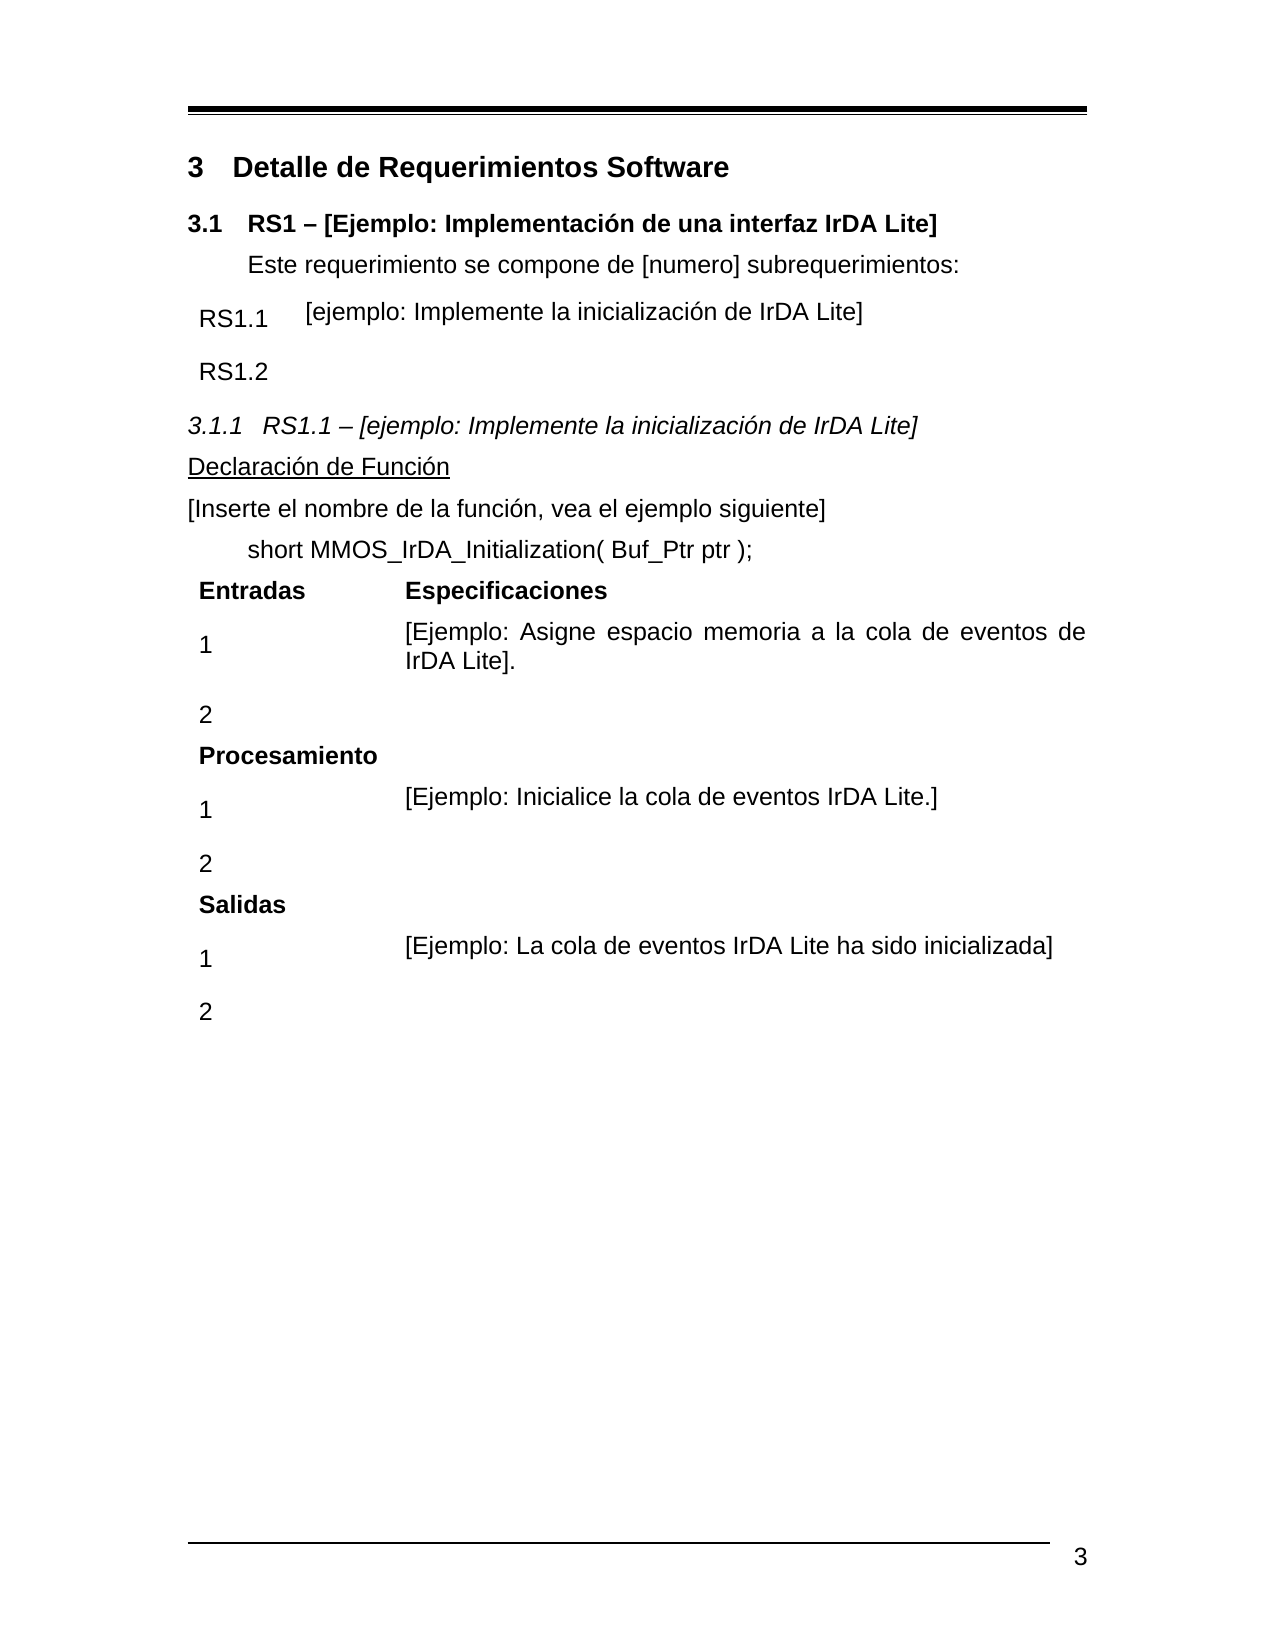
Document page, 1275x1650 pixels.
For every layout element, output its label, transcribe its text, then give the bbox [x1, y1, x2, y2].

subtitle Declaración de Función [187, 452, 1087, 481]
table_cell Procesamiento [188, 741, 394, 782]
table_cell [Ejemplo: Inicialice la cola de eventos IrDA Lite.] [394, 782, 1099, 836]
table_cell 2 [188, 687, 394, 741]
table_cell [394, 687, 1099, 741]
table_header Entradas [188, 576, 394, 617]
table_cell 2 [188, 836, 394, 890]
table_cell [291, 345, 1087, 398]
subtitle RS1 – [Ejemplo: Implementación de una interfaz IrDA Lite] [187, 208, 1087, 237]
table_cell [394, 890, 1099, 931]
table_cell RS1.2 [188, 345, 291, 398]
subtitle Detalle de Requerimientos Software [187, 150, 1087, 183]
table_cell [394, 985, 1099, 1038]
table_cell [Ejemplo: La cola de eventos IrDA Lite ha sido inicializada] [394, 931, 1099, 985]
table_cell 2 [188, 985, 394, 1038]
table_cell 1 [188, 931, 394, 985]
table_cell [394, 836, 1099, 890]
subtitle RS1.1 – [ejemplo: Implemente la inicialización de IrDA Lite] [187, 411, 1087, 440]
table_cell 1 [188, 617, 394, 687]
text short MMOS_IrDA_Initialization( Buf_Ptr ptr ); [187, 535, 1087, 563]
table_cell [Ejemplo: Asigne espacio memoria a la cola de eventos de IrDA Lite]. [394, 617, 1099, 687]
table_cell [394, 741, 1099, 782]
table_header [ejemplo: Implemente la inicialización de IrDA Lite] [291, 291, 1087, 345]
table_header RS1.1 [188, 291, 291, 345]
text Este requerimiento se compone de [numero] subrequerimientos: [187, 250, 1087, 278]
table_cell 1 [188, 782, 394, 836]
text [Inserte el nombre de la función, vea el ejemplo siguiente] [187, 493, 1087, 522]
table_cell Salidas [188, 890, 394, 931]
table_header Especificaciones [394, 576, 1099, 617]
